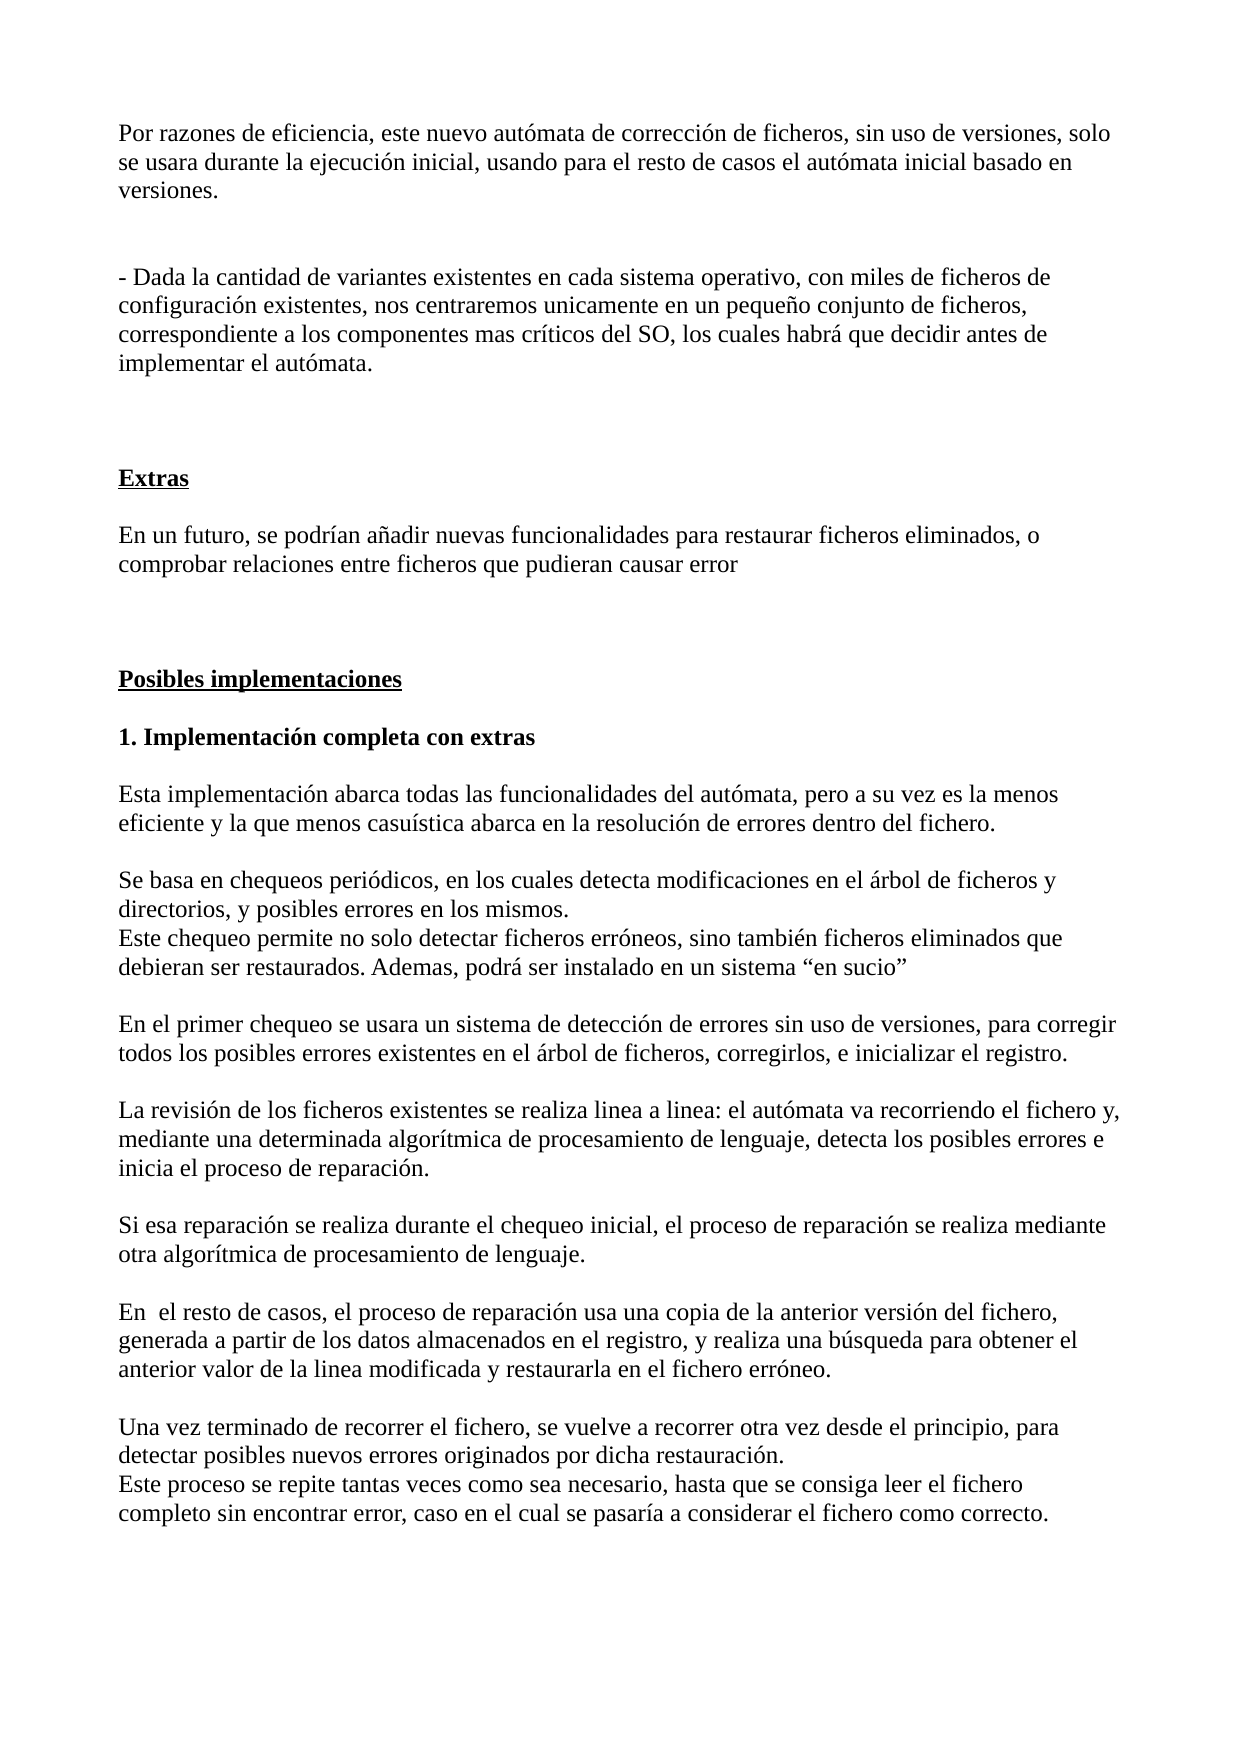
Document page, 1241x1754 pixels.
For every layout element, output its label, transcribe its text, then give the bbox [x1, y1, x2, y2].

text Este proceso se repite tantas veces como sea necesario, hasta que se consiga leer el fichero completo sin encontrar error, caso en el cual se pasaría a considerar el fichero como correcto. [118, 1469, 1122, 1527]
text Esta implementación abarca todas las funcionalidades del autómata, pero a su vez es la menos eficiente y la que menos casuística abarca en la resolución de errores dentro del fichero. [118, 779, 1122, 837]
text Extras [118, 463, 1122, 492]
text - Dada la cantidad de variantes existentes en cada sistema operativo, con miles de ficheros de configuración existentes, nos centraremos unicamente en un pequeño conjunto de ficheros, correspondiente a los componentes mas críticos del SO, los cuales habrá que decidir antes de implementar el autómata. [118, 262, 1122, 377]
text La revisión de los ficheros existentes se realiza linea a linea: el autómata va recorriendo el fichero y, mediante una determinada algorítmica de procesamiento de lenguaje, detecta los posibles errores e inicia el proceso de reparación. [118, 1096, 1122, 1182]
text Se basa en chequeos periódicos, en los cuales detecta modificaciones en el árbol de ficheros y directorios, y posibles errores en los mismos. Este chequeo permite no solo detectar ficheros erróneos, sino también ficheros eliminados que debieran ser restaurados. Ademas, podrá ser instalado en un sistema “en sucio” [118, 866, 1122, 981]
text En el primer chequeo se usara un sistema de detección de errores sin uso de versiones, para corregir todos los posibles errores existentes en el árbol de ficheros, corregirlos, e inicializar el registro. [118, 1009, 1122, 1067]
text 1. Implementación completa con extras [118, 722, 1122, 751]
text Por razones de eficiencia, este nuevo autómata de corrección de ficheros, sin uso de versiones, solo se usara durante la ejecución inicial, usando para el resto de casos el autómata inicial basado en versiones. [118, 118, 1122, 204]
text Una vez terminado de recorrer el fichero, se vuelve a recorrer otra vez desde el principio, para detectar posibles nuevos errores originados por dicha restauración. [118, 1412, 1122, 1469]
text En un futuro, se podrían añadir nuevas funcionalidades para restaurar ficheros eliminados, o comprobar relaciones entre ficheros que pudieran causar error [118, 521, 1122, 578]
text En el resto de casos, el proceso de reparación usa una copia de la anterior versión del fichero, generada a partir de los datos almacenados en el registro, y realiza una búsqueda para obtener el anterior valor de la linea modificada y restaurarla en el fichero erróneo. [118, 1297, 1122, 1383]
text Posibles implementaciones [118, 664, 1122, 693]
text Si esa reparación se realiza durante el chequeo inicial, el proceso de reparación se realiza mediante otra algorítmica de procesamiento de lenguaje. [118, 1211, 1122, 1297]
